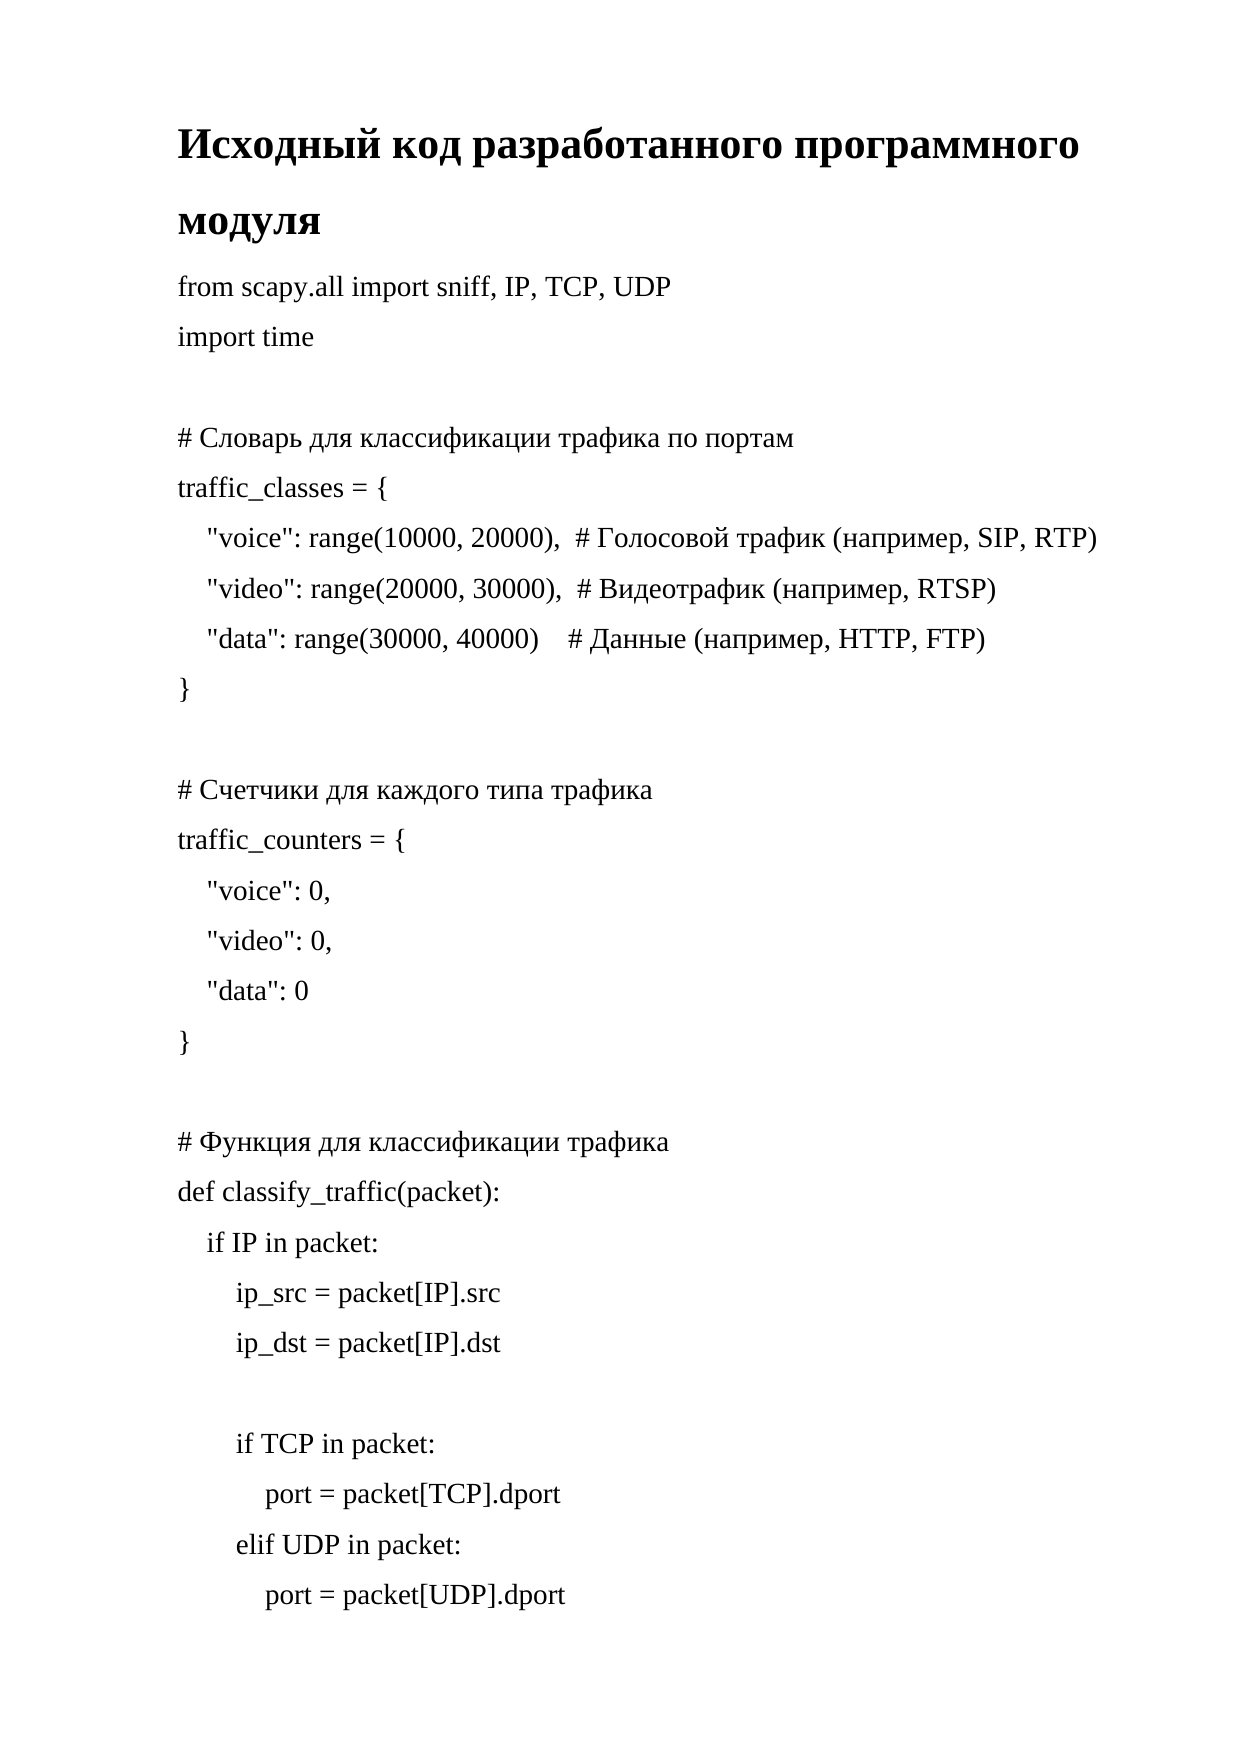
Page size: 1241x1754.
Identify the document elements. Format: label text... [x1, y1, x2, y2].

text "data": 0 [177, 973, 1152, 1007]
text # Словарь для классификации трафика по портам [177, 420, 1152, 453]
text } [177, 671, 1152, 705]
text # Функция для классификации трафика [177, 1124, 1152, 1158]
text "data": range(30000, 40000) # Данные (например, HTTP, FTP) [177, 621, 1152, 655]
text "voice": range(10000, 20000), # Голосовой трафик (например, SIP, RTP) [177, 521, 1152, 554]
text traffic_classes = { [177, 470, 1152, 504]
text from scapy.all import sniff, IP, TCP, UDP [177, 269, 1152, 302]
text } [177, 1024, 1152, 1057]
text "video": range(20000, 30000), # Видеотрафик (например, RTSP) [177, 571, 1152, 604]
text def classify_traffic(packet): [177, 1174, 1152, 1208]
text port = packet[TCP].dport [177, 1476, 1152, 1510]
text import time [177, 319, 1152, 353]
text ip_dst = packet[IP].dst [177, 1326, 1152, 1359]
text elif UDP in packet: [177, 1527, 1152, 1560]
text "voice": 0, [177, 873, 1152, 906]
text "video": 0, [177, 923, 1152, 957]
text # Счетчики для каждого типа трафика [177, 772, 1152, 806]
text ip_src = packet[IP].src [177, 1275, 1152, 1309]
text Исходный код разработанного программного модуля [177, 118, 1152, 244]
text if IP in packet: [177, 1225, 1152, 1258]
text if TCP in packet: [177, 1426, 1152, 1460]
text port = packet[UDP].dport [177, 1577, 1152, 1611]
text traffic_counters = { [177, 822, 1152, 856]
